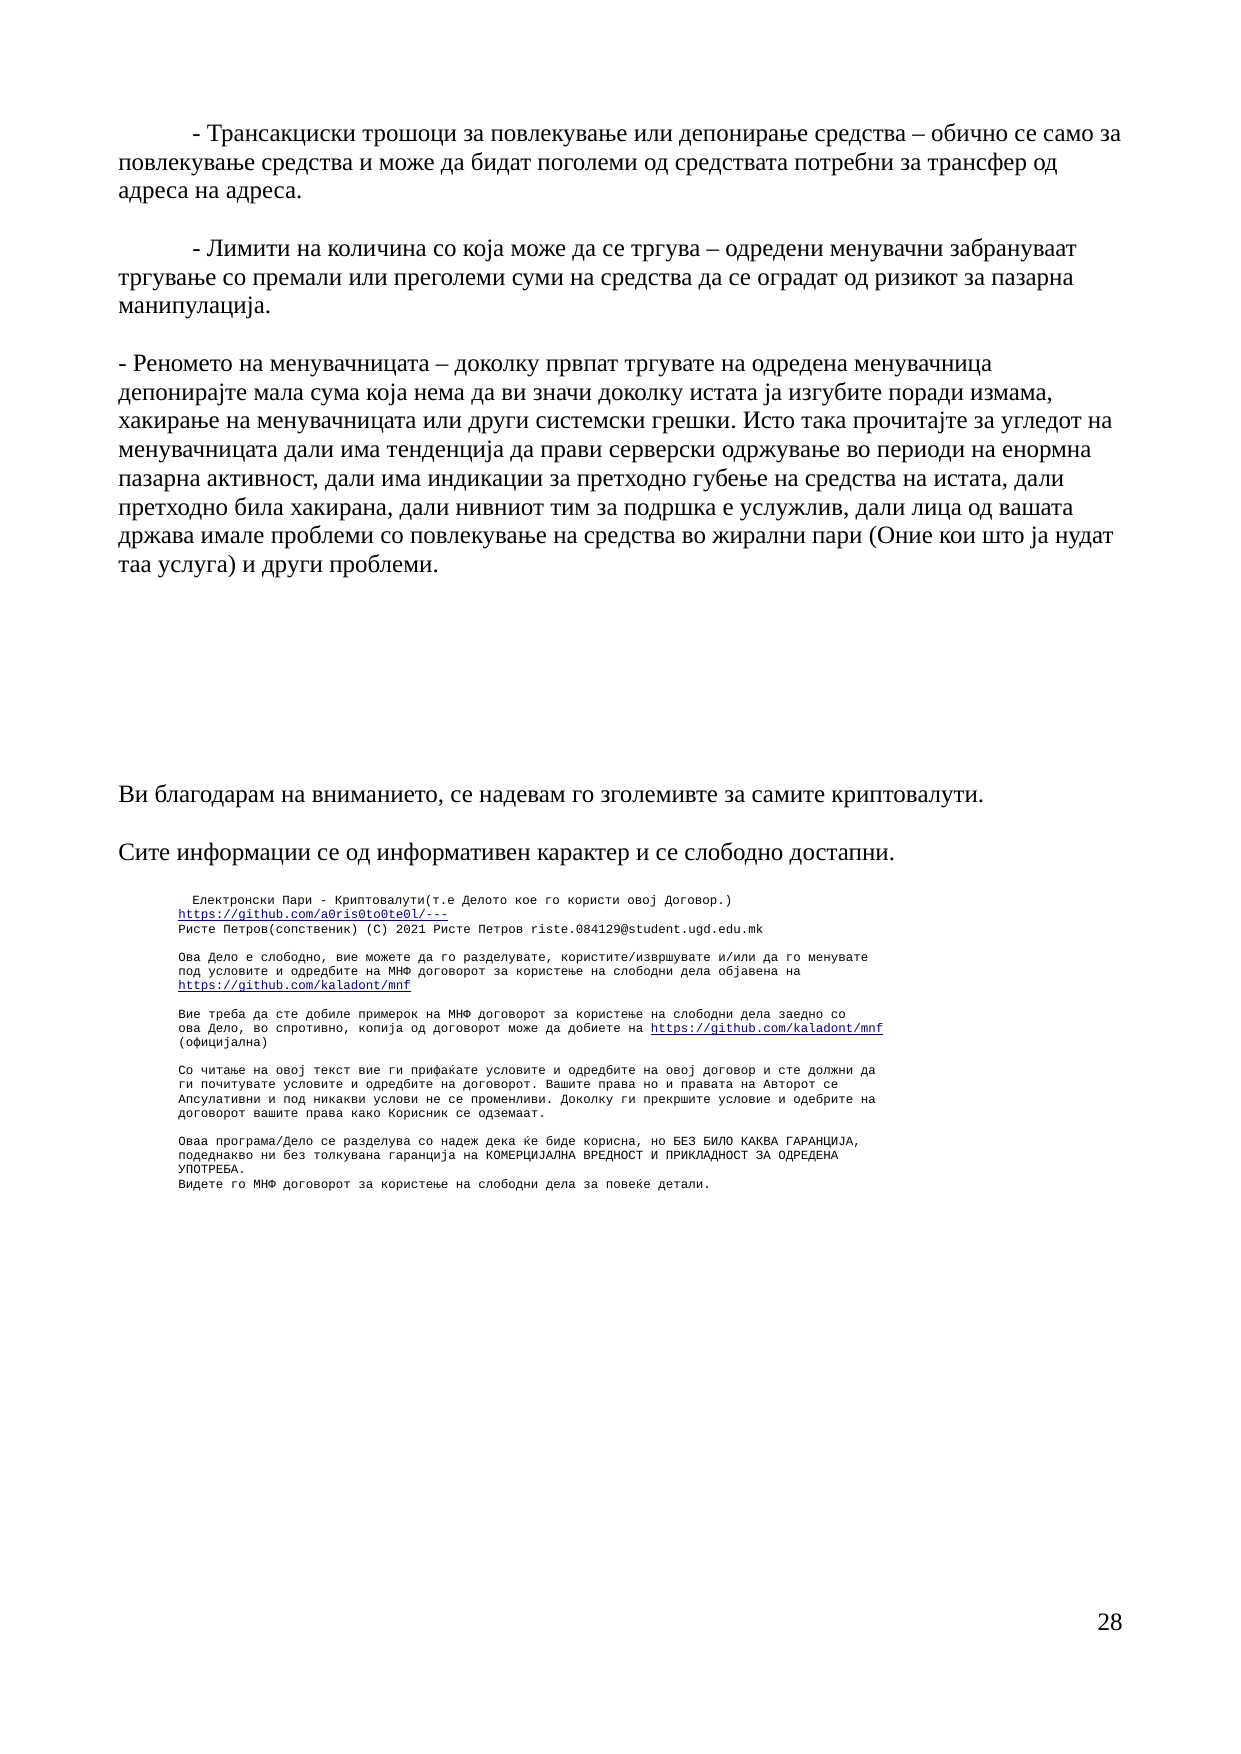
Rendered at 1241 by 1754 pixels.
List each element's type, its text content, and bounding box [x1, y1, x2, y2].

text Вие треба да сте добиле примерок на МНФ договорот за користење на слободни дела заедно со [118, 1008, 1122, 1022]
text Ристе Петров(сопственик) (C) 2021 Ристе Петров riste.084129@student.ugd.edu.mk [118, 923, 1122, 937]
text https://github.com/kaladont/mnf [118, 979, 1122, 993]
text Оваа програма/Дело се разделува со надеж дека ќе биде корисна, но БЕЗ БИЛО КАКВА ГАРАНЦИЈА, [118, 1135, 1122, 1149]
text Ви благодарам на вниманието, се надевам го зголемивте за самите криптовалути. [118, 779, 1122, 808]
text (официјална) [118, 1036, 1122, 1050]
text договорот вашите права како Корисник се одземаат. [118, 1107, 1122, 1121]
text подеднакво ни без толкувана гаранција на КОМЕРЦИЈАЛНА ВРЕДНОСТ И ПРИКЛАДНОСТ ЗА ОДРЕДЕНА [118, 1149, 1122, 1163]
text https://github.com/a0ris0to0te0l/--- [118, 908, 1122, 923]
text Сите информации се од информативен карактер и се слободно достапни. [118, 837, 1122, 866]
text под условите и одредбите на МНФ договорот за користење на слободни дела објавена на [118, 965, 1122, 979]
text Апсулативни и под никакви услови не се променливи. Доколку ги прекршите условие и одебрите на [118, 1093, 1122, 1107]
text ги почитувате условите и одредбите на договорот. Вашите права но и правата на Авторот се [118, 1078, 1122, 1093]
text УПОТРЕБА. [118, 1163, 1122, 1178]
text - Лимити на количина со која може да се тргува – одредени менувачни забрануваат тргување со премали или преголеми суми на средства да се оградат од ризикот за пазарна манипулација. [118, 233, 1122, 319]
text Електронски Пари - Криптовалути(т.е Делото кое го користи овој Договор.) [118, 894, 1122, 908]
text - Трансакциски трошоци за повлекување или депонирање средства – обично се само за повлекување средства и може да бидат поголеми од средствата потребни за трансфер од адреса на адреса. [118, 118, 1122, 204]
text Видете го МНФ договорот за користење на слободни дела за повеќе детали. [118, 1178, 1122, 1192]
text - Реномето на менувачницата – доколку првпат тргувате на одредена менувачница депонирајте мала сума која нема да ви значи доколку истата ја изгубите поради измама, хакирање на менувачницата или други системски грешки. Исто така прочитајте за угледот на менувачницата дали има тенденција да прави серверски одржување во периоди на енормна пазарна активност, дали има индикации за претходно губење на средства на истата, дали претходно била хакирана, дали нивниот тим за подршка е услужлив, дали лица од вашата држава имале проблеми со повлекување на средства во жирални пари (Оние кои што ја нудат таа услуга) и други проблеми. [118, 348, 1122, 578]
text Ова Дело е слободно, вие можете да го разделувате, користите/извршувате и/или да го менувате [118, 951, 1122, 965]
text Со читање на овој текст вие ги прифаќате условите и одредбите на овој договор и сте должни да [118, 1064, 1122, 1078]
text ова Дело, во спротивно, копија од договорот може да добиете на https://github.com/kaladont/mnf [118, 1022, 1122, 1036]
